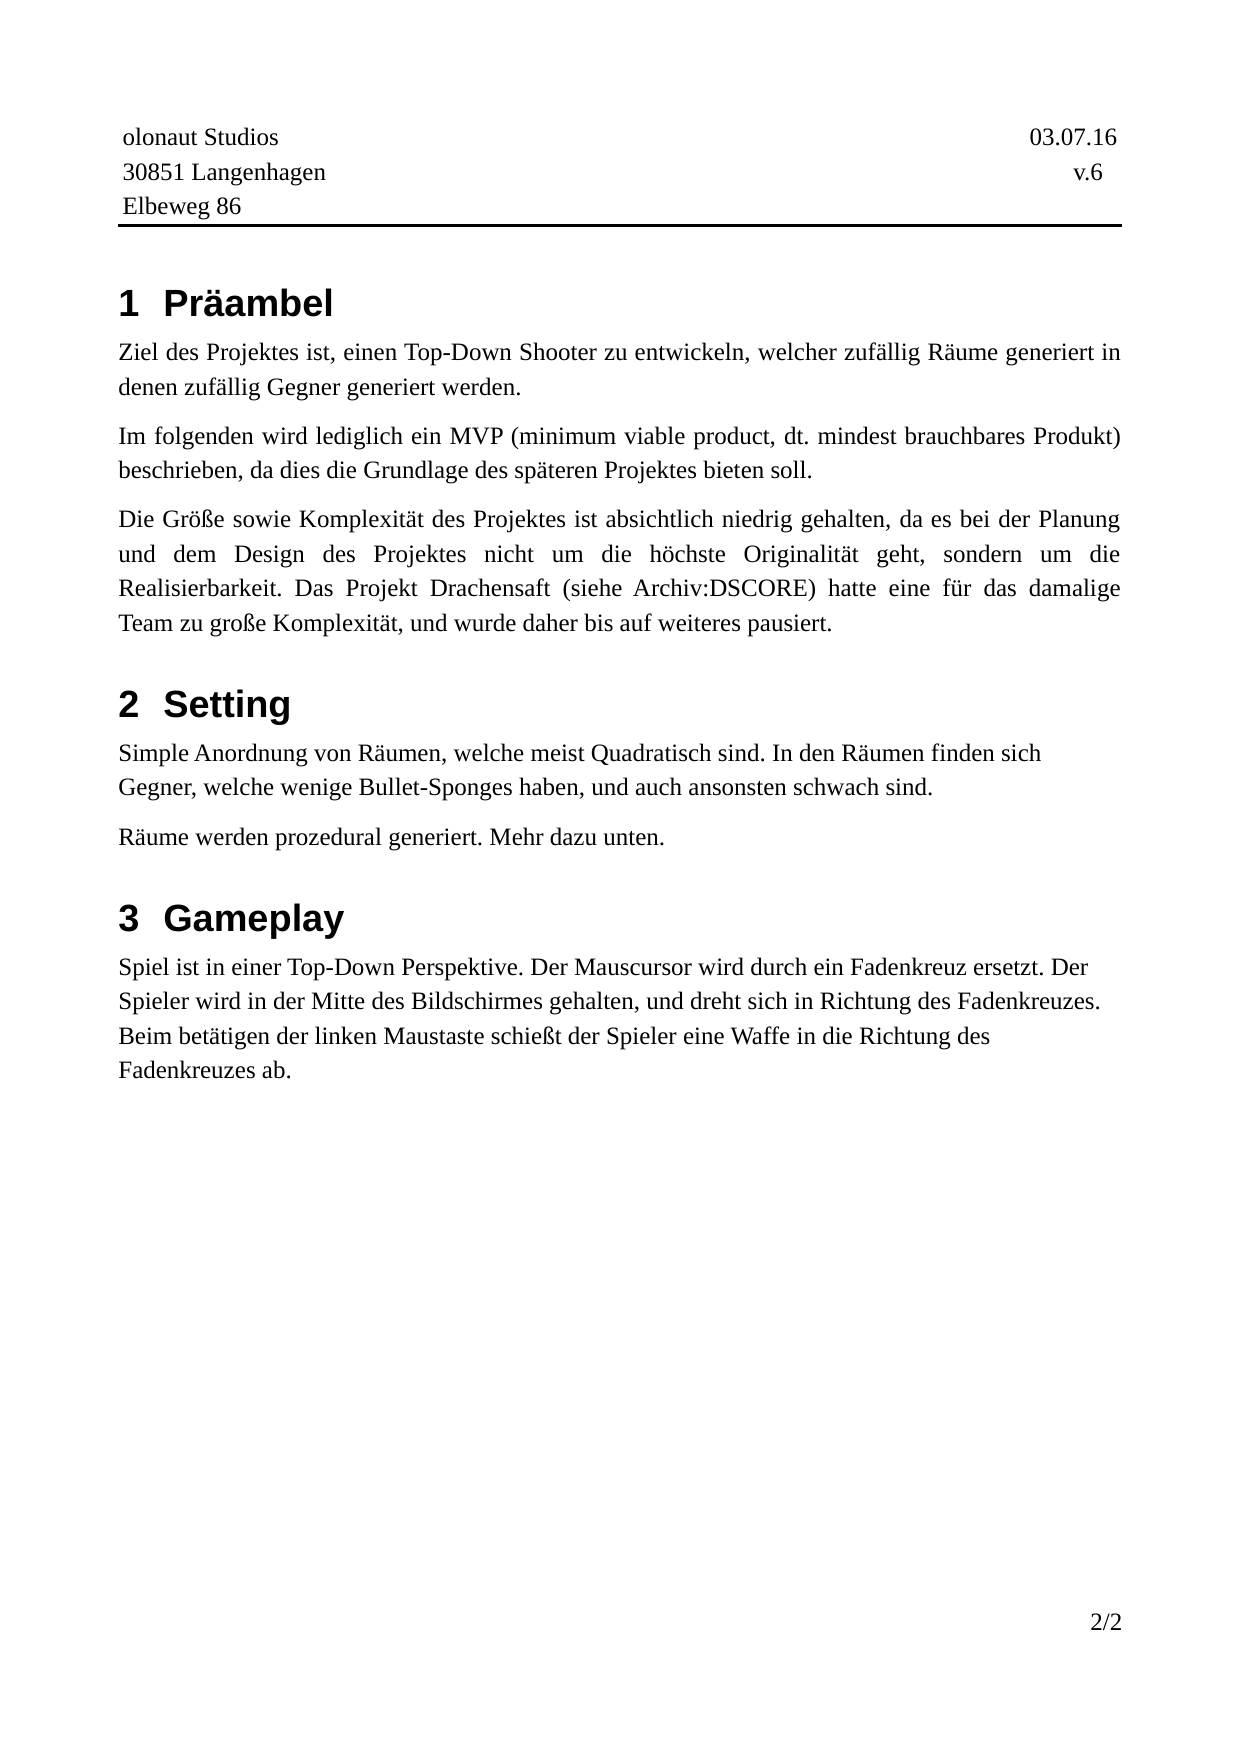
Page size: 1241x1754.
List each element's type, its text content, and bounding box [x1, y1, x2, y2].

text Spiel ist in einer Top-Down Perspektive. Der Mauscursor wird durch ein Fadenkreuz ersetzt. Der Spieler wird in der Mitte des Bildschirmes gehalten, und dreht sich in Richtung des Fadenkreuzes. Beim betätigen der linken Maustaste schießt der Spieler eine Waffe in die Richtung des Fadenkreuzes ab. [118, 952, 1122, 1084]
text Simple Anordnung von Räumen, welche meist Quadratisch sind. In den Räumen finden sich Gegner, welche wenige Bullet-Sponges haben, und auch ansonsten schwach sind. [118, 738, 1122, 801]
text Im folgenden wird lediglich ein MVP (minimum viable product, dt. mindest brauchbares Produkt) beschrieben, da dies die Grundlage des späteren Projektes bieten soll. [118, 421, 1122, 484]
text Ziel des Projektes ist, einen Top-Down Shooter zu entwickeln, welcher zufällig Räume generiert in denen zufällig Gegner generiert werden. [118, 337, 1122, 401]
subtitle Setting [118, 682, 1122, 726]
subtitle Gameplay [118, 896, 1122, 939]
text Die Größe sowie Komplexität des Projektes ist absichtlich niedrig gehalten, da es bei der Planung und dem Design des Projektes nicht um die höchste Originalität geht, sondern um die Realisierbarkeit. Das Projekt Drachensaft (siehe Archiv:DSCORE) hatte eine für das damalige Team zu große Komplexität, und wurde daher bis auf weiteres pausiert. [118, 504, 1122, 637]
subtitle Präambel [118, 281, 1122, 325]
text Räume werden prozedural generiert. Mehr dazu unten. [118, 822, 1122, 850]
